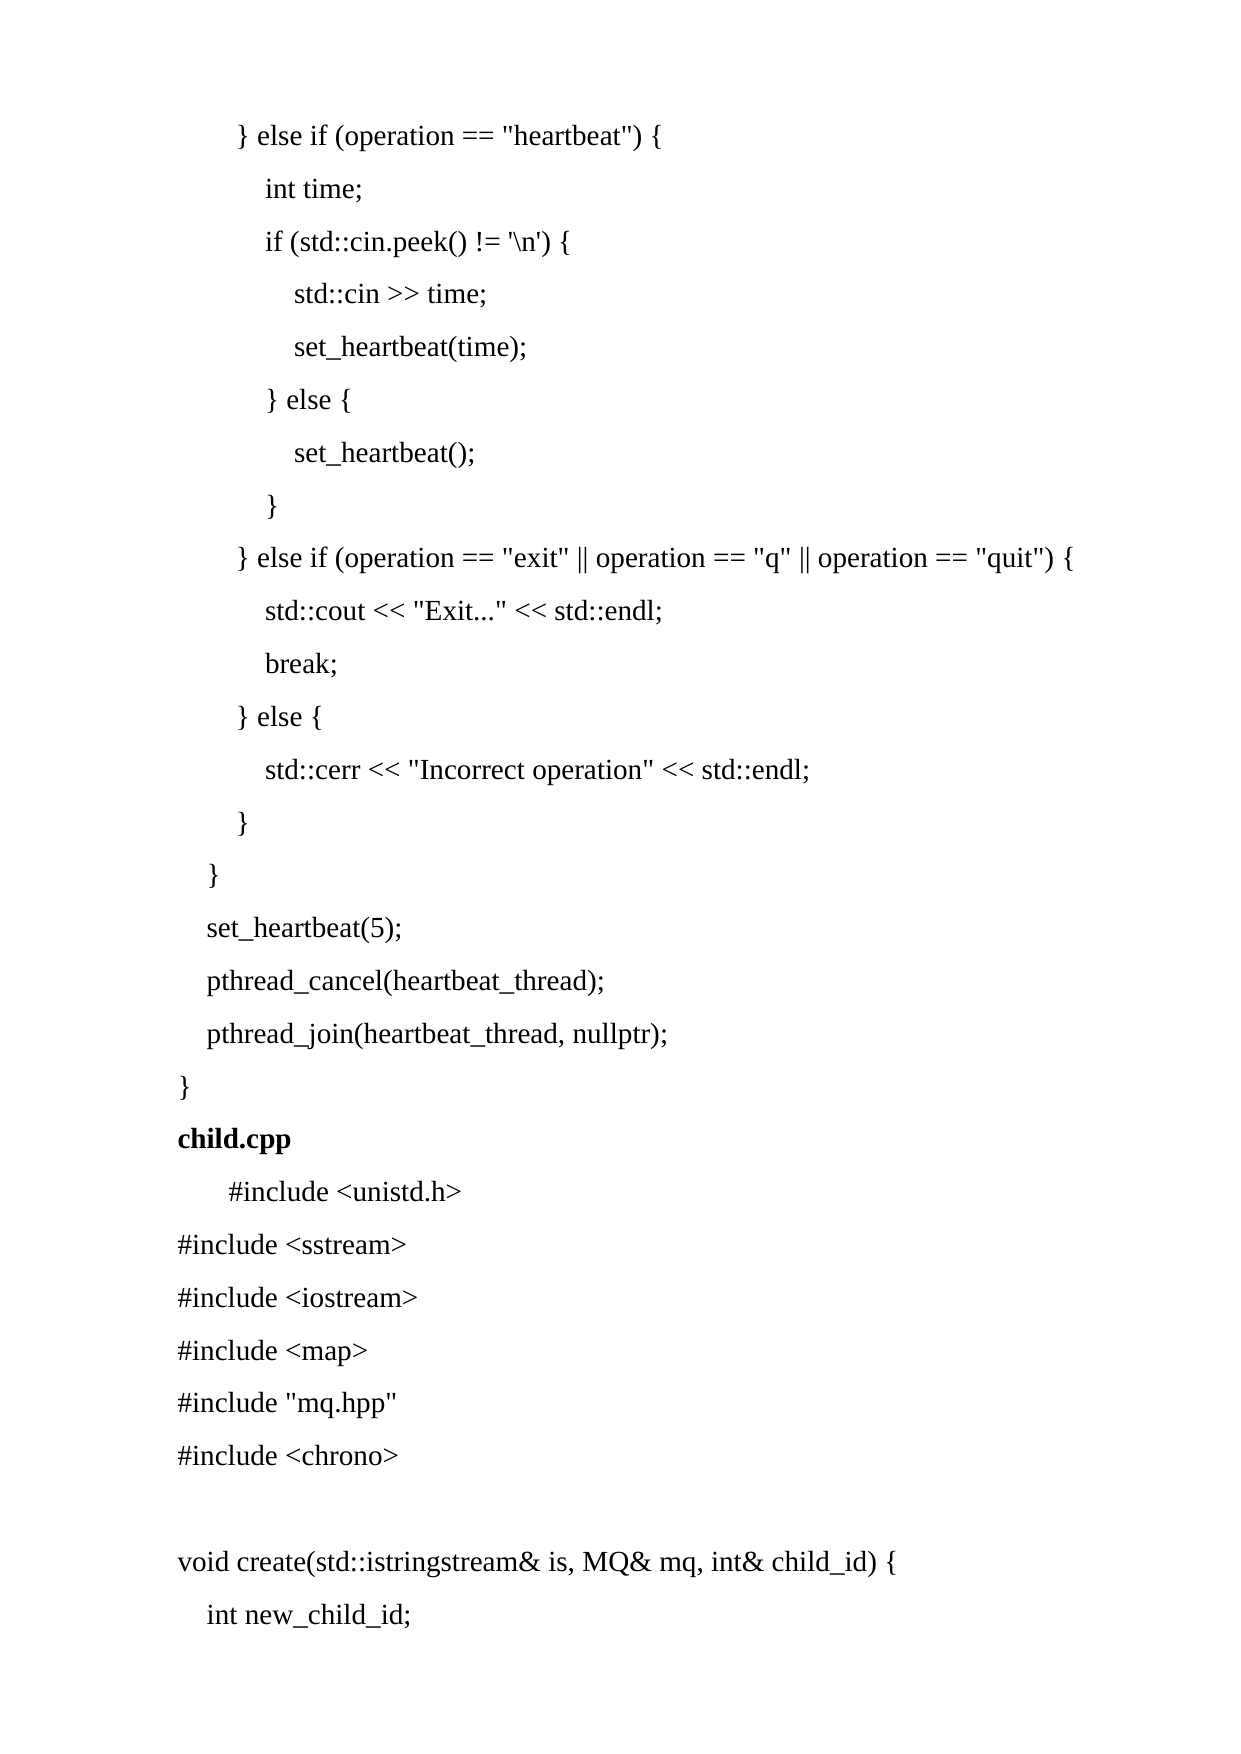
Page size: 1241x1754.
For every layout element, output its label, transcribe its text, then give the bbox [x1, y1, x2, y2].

text } [177, 857, 1152, 891]
text } [177, 805, 1152, 838]
text #include <map> [177, 1333, 1152, 1366]
text #include <iostream> [177, 1280, 1152, 1313]
text #include "mq.hpp" [177, 1386, 1152, 1419]
text pthread_cancel(heartbeat_thread); [177, 963, 1152, 997]
text #include <sstream> [177, 1227, 1152, 1261]
text } else { [177, 382, 1152, 416]
text void create(std::istringstream& is, MQ& mq, int& child_id) { [177, 1544, 1152, 1578]
text #include <unistd.h> [177, 1174, 1152, 1208]
text set_heartbeat(time); [177, 329, 1152, 363]
text } else { [177, 699, 1152, 733]
text set_heartbeat(); [177, 435, 1152, 468]
text std::cout << "Exit..." << std::endl; [177, 593, 1152, 627]
text if (std::cin.peek() != '\n') { [177, 224, 1152, 257]
text break; [177, 646, 1152, 680]
text #include <chrono> [177, 1438, 1152, 1472]
text } else if (operation == "heartbeat") { [177, 118, 1152, 152]
text } [177, 1069, 1152, 1102]
text } [177, 488, 1152, 521]
text set_heartbeat(5); [177, 910, 1152, 944]
text std::cin >> time; [177, 277, 1152, 310]
text pthread_join(heartbeat_thread, nullptr); [177, 1016, 1152, 1049]
text std::cerr << "Incorrect operation" << std::endl; [177, 752, 1152, 785]
text int time; [177, 171, 1152, 204]
text } else if (operation == "exit" || operation == "q" || operation == "quit") { [177, 541, 1152, 574]
text int new_child_id; [177, 1597, 1152, 1630]
text child.cpp [177, 1122, 1152, 1155]
